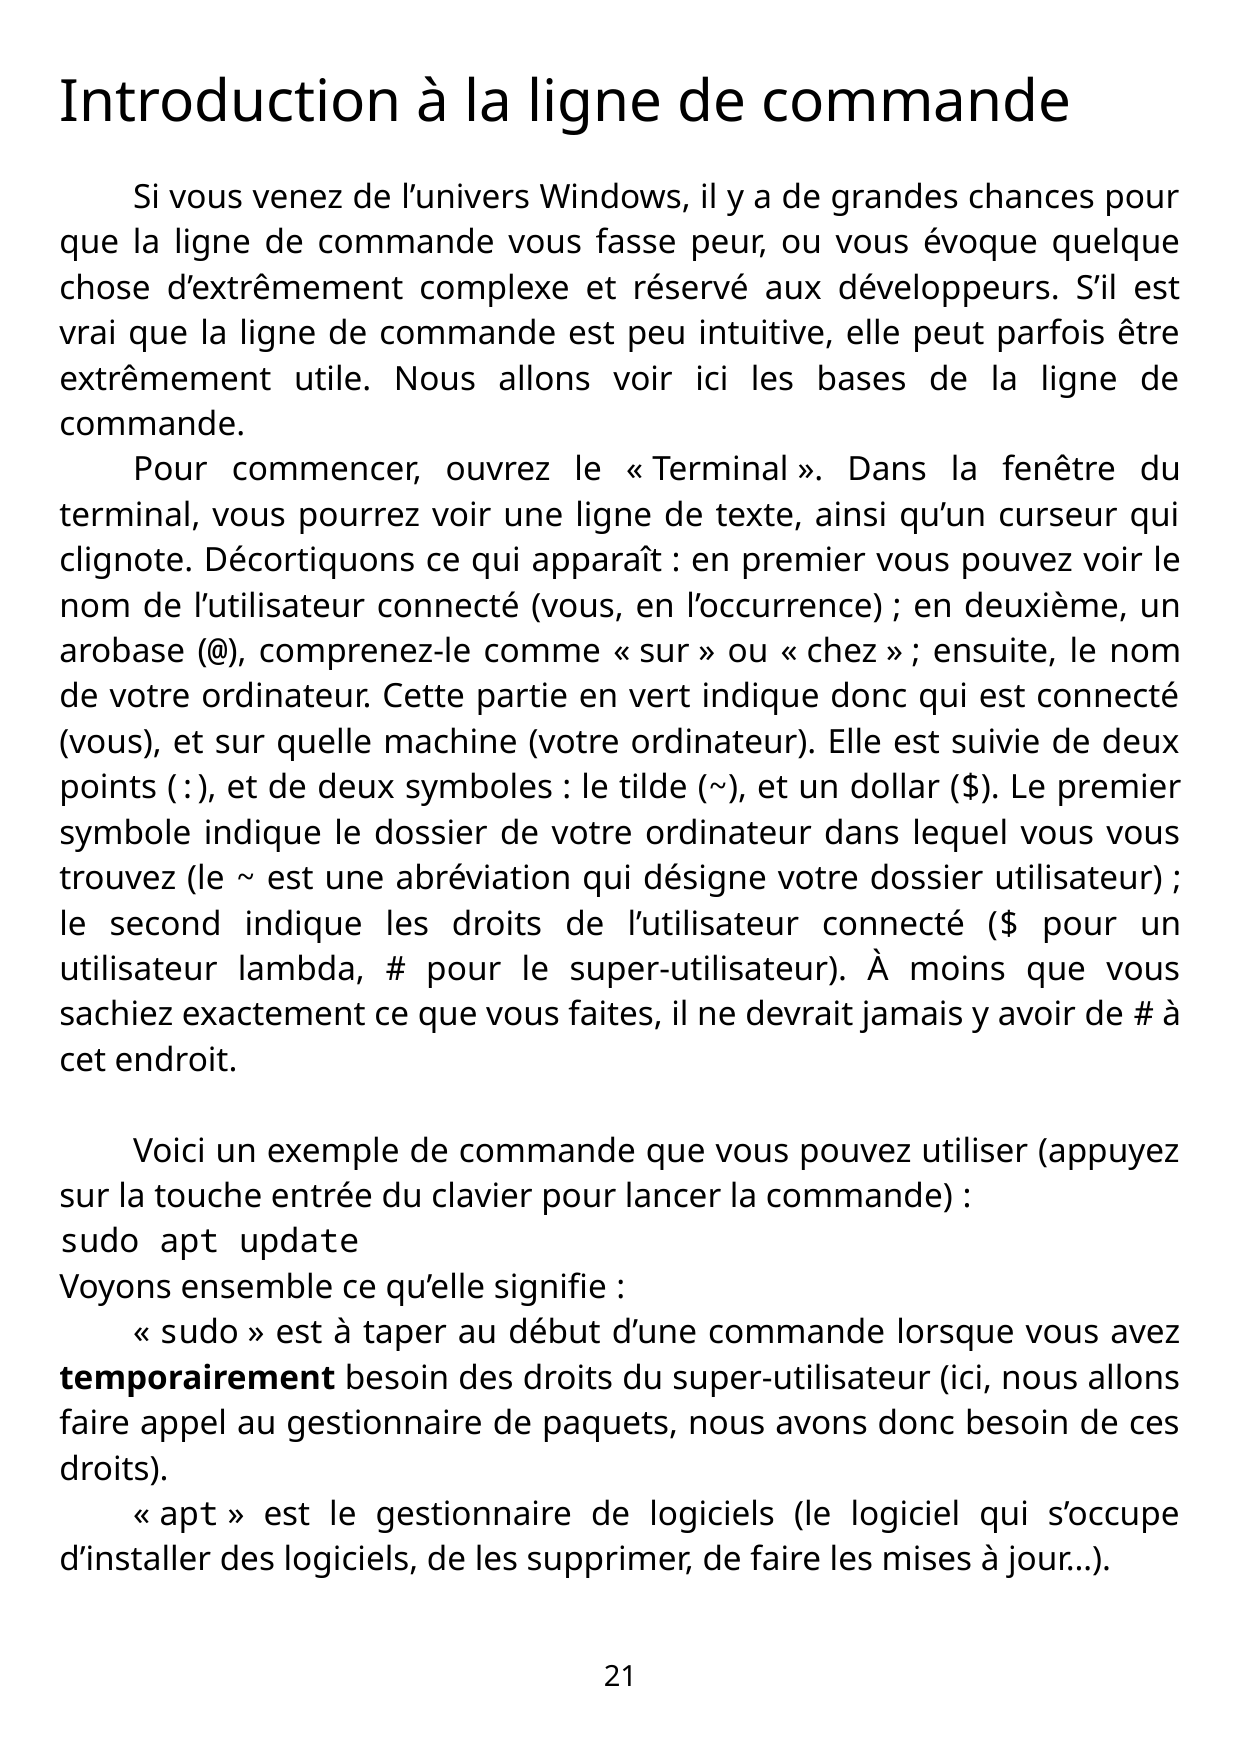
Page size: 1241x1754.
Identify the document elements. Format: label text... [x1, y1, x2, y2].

text « sudo » est à taper au début d’une commande lorsque vous avez temporairement besoin des droits du super-utilisateur (ici, nous allons faire appel au gestionnaire de paquets, nous avons donc besoin de ces droits). [59, 1308, 1181, 1490]
text Si vous venez de l’univers Windows, il y a de grandes chances pour que la ligne de commande vous fasse peur, ou vous évoque quelque chose d’extrêmement complexe et réservé aux développeurs. S’il est vrai que la ligne de commande est peu intuitive, elle peut parfois être extrêmement utile. Nous allons voir ici les bases de la ligne de commande. [59, 173, 1181, 445]
text sudo apt update [59, 1217, 1181, 1263]
text Voyons ensemble ce qu’elle signifie : [59, 1263, 1181, 1308]
text Pour commencer, ouvrez le « Terminal ». Dans la fenêtre du terminal, vous pourrez voir une ligne de texte, ainsi qu’un curseur qui clignote. Décortiquons ce qui apparaît : en premier vous pouvez voir le nom de l’utilisateur connecté (vous, en l’occurrence) ; en deuxième, un arobase (@), comprenez-le comme « sur » ou « chez » ; ensuite, le nom de votre ordinateur. Cette partie en vert indique donc qui est connecté (vous), et sur quelle machine (votre ordinateur). Elle est suivie de deux points (:), et de deux symboles : le tilde (~), et un dollar ($). Le premier symbole indique le dossier de votre ordinateur dans lequel vous vous trouvez (le ~ est une abréviation qui désigne votre dossier utilisateur) ; le second indique les droits de l’utilisateur connecté ($ pour un utilisateur lambda, # pour le super-utilisateur). À moins que vous sachiez exactement ce que vous faites, il ne devrait jamais y avoir de # à cet endroit. [59, 445, 1181, 1081]
text « apt » est le gestionnaire de logiciels (le logiciel qui s’occupe d’installer des logiciels, de les supprimer, de faire les mises à jour…). [59, 1490, 1181, 1581]
text Introduction à la ligne de commande [59, 59, 1181, 138]
text Voici un exemple de commande que vous pouvez utiliser (appuyez sur la touche entrée du clavier pour lancer la commande) : [59, 1126, 1181, 1217]
